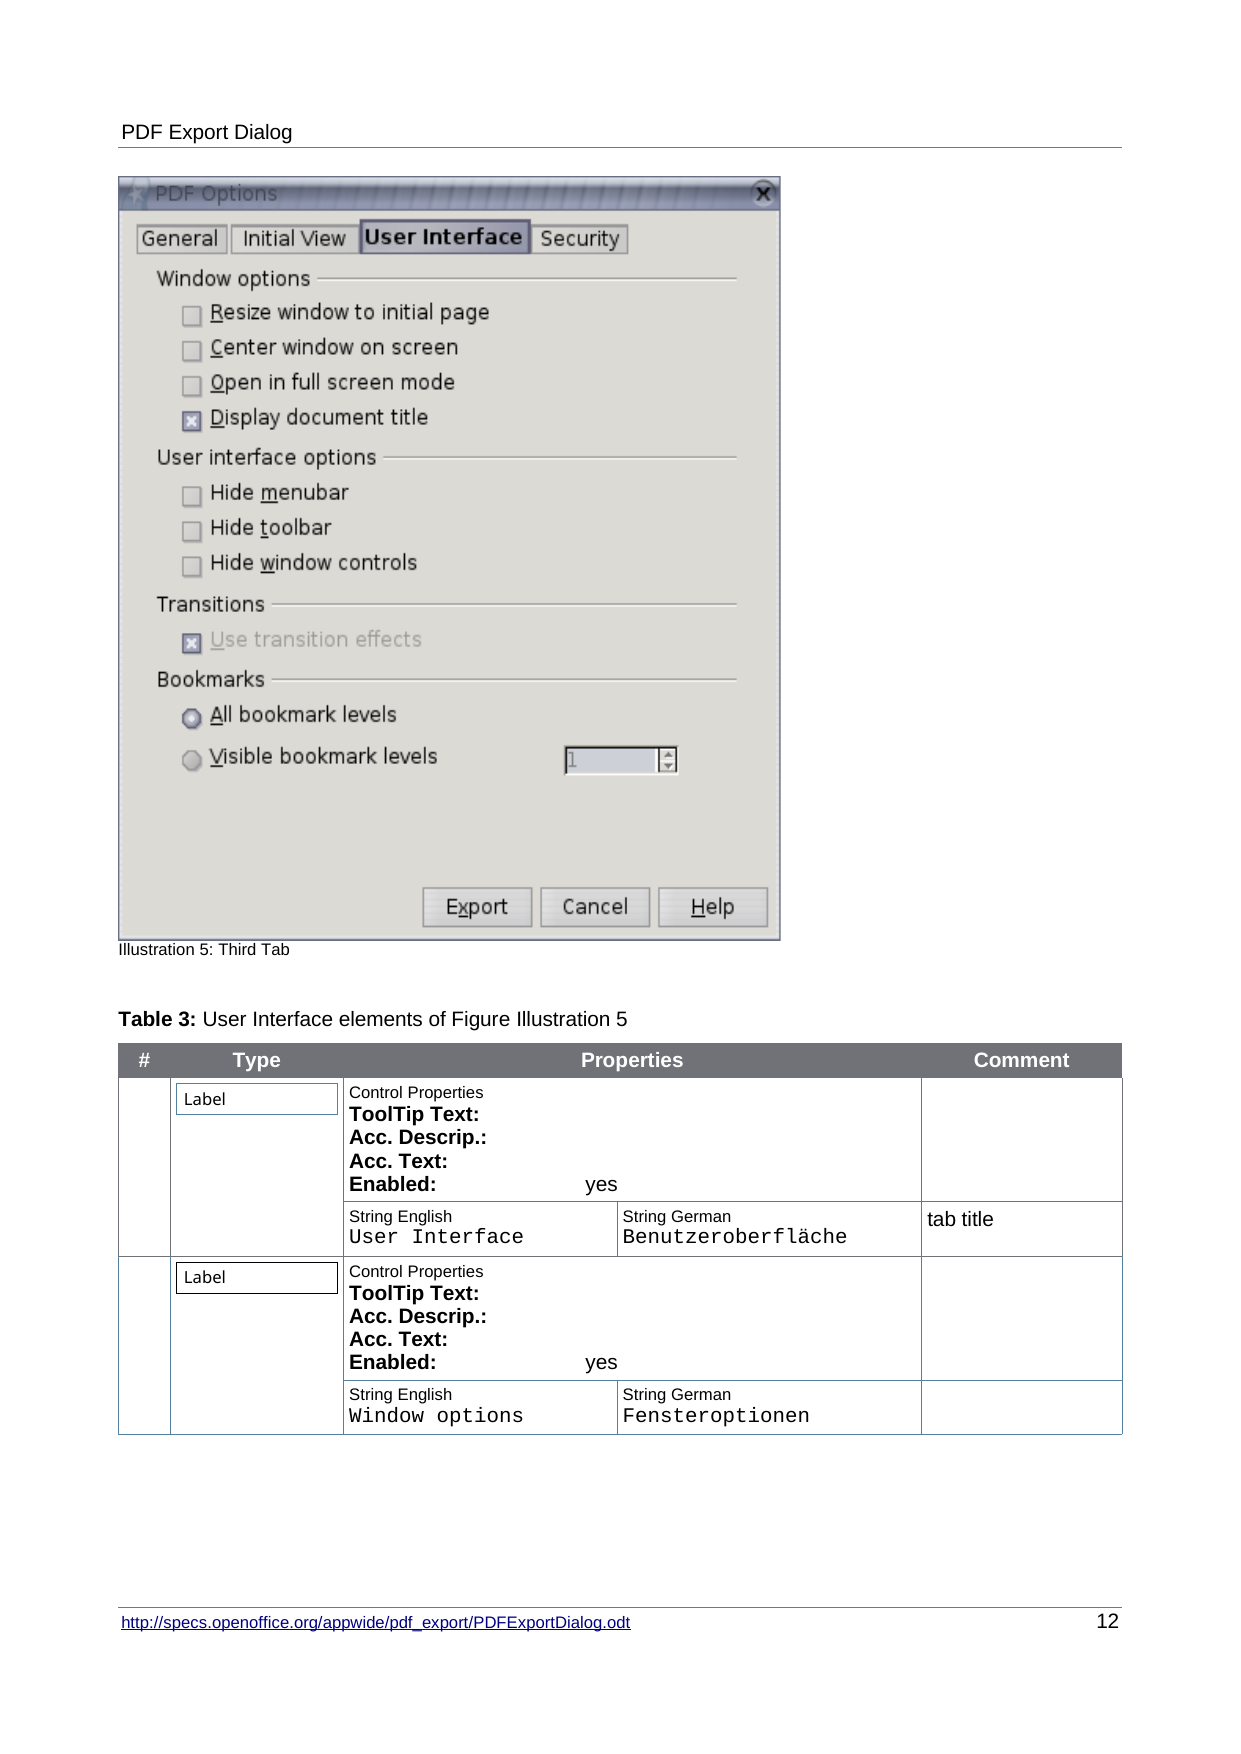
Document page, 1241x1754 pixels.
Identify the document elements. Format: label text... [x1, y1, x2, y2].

table_cell [171, 1078, 343, 1256]
table_header Control Properties ToolTip Text: <If needed Specify text here> Acc. Descrip.: <If needed specify text here> Acc. Text: <If needed specify text here> Enabled: yes [344, 1257, 921, 1380]
table_cell [922, 1381, 1122, 1434]
table_cell <#> [119, 1078, 170, 1256]
table_cell String German Benutzeroberfläche [618, 1202, 921, 1256]
text Table 3: User Interface elements of Figure Illustration 5 [118, 1007, 1122, 1031]
table_header [922, 1078, 1122, 1201]
table_header # [118, 1043, 170, 1078]
table_cell String English Window options [344, 1381, 617, 1434]
picture [118, 176, 781, 941]
table_header Type [170, 1043, 343, 1078]
text Illustration 5: Third Tab [118, 941, 781, 959]
table_cell String English User Interface [344, 1202, 617, 1256]
table_header Properties [343, 1043, 921, 1078]
table_header Comment [921, 1043, 1122, 1078]
table_cell tab title [922, 1202, 1122, 1256]
table_header [922, 1257, 1122, 1380]
table_header Control Properties ToolTip Text: <If needed Specify text here> Acc. Descrip.: <If needed specify text here> Acc. Text: <If needed specify text here> Enabled: yes [344, 1078, 921, 1201]
table_cell String German Fensteroptionen [618, 1381, 921, 1434]
table_cell [171, 1257, 343, 1434]
table_cell <#> [119, 1257, 170, 1434]
